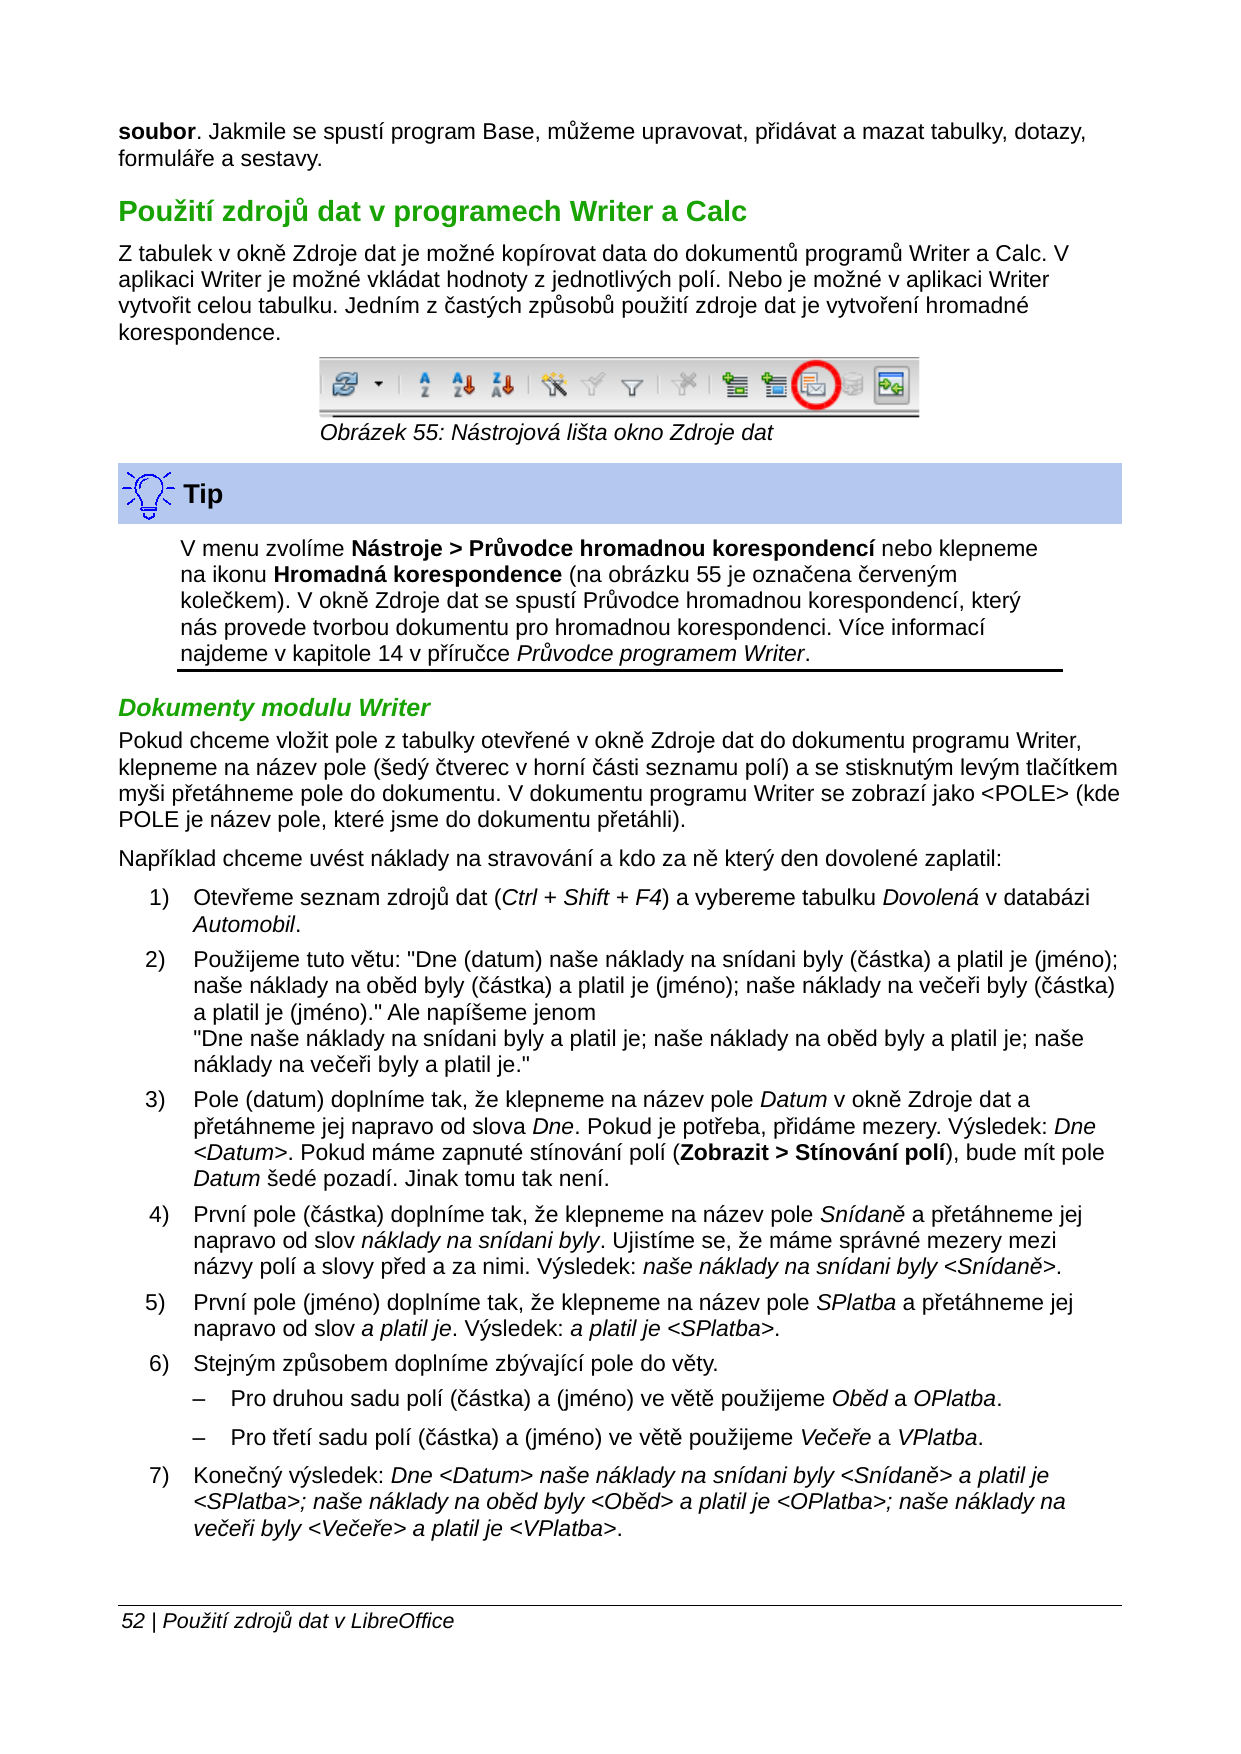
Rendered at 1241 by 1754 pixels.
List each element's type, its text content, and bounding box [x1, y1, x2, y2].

list Otevřeme seznam zdrojů dat (Ctrl + Shift + F4) a vybereme tabulku Dovolená v databázi Automobil. [169, 884, 1122, 937]
list Použijeme tuto větu: "Dne (datum) naše náklady na snídani byly (částka) a platil je (jméno); naše náklady na oběd byly (částka) a platil je (jméno); naše náklady na večeři byly (částka) a platil je (jméno)." Ale napíšeme jenom "Dne naše náklady na snídani byly a platil je; naše náklady na oběd byly a platil je; naše náklady na večeři byly a platil je." [165, 946, 1122, 1077]
list Stejným způsobem doplníme zbývající pole do věty. [169, 1350, 1122, 1376]
subtitle Tip [118, 463, 1122, 524]
list Pro třetí sadu polí (částka) a (jméno) ve větě použijeme Večeře a VPlatba. [192, 1424, 1122, 1450]
list První pole (jméno) doplníme tak, že klepneme na název pole SPlatba a přetáhneme jej napravo od slov a platil je. Výsledek: a platil je <SPlatba>. [165, 1288, 1122, 1341]
text Například chceme uvést náklady na stravování a kdo za ně který den dovolené zaplatil: [118, 845, 1122, 872]
subtitle Dokumenty modulu Writer [118, 693, 1122, 721]
picture [119, 464, 179, 524]
text soubor. Jakmile se spustí program Base, můžeme upravovat, přidávat a mazat tabulky, dotazy, formuláře a sestavy. [118, 118, 1122, 171]
text Z tabulek v okně Zdroje dat je možné kopírovat data do dokumentů programů Writer a Calc. V aplikaci Writer je možné vkládat hodnoty z jednotlivých polí. Nebo je možné v aplikaci Writer vytvořit celou tabulku. Jedním z častých způsobů použití zdroje dat je vytvoření hromadné korespondence. [118, 240, 1122, 345]
picture [319, 357, 921, 419]
text Pokud chceme vložit pole z tabulky otevřené v okně Zdroje dat do dokumentu programu Writer, klepneme na název pole (šedý čtverec v horní části seznamu polí) a se stisknutým levým tlačítkem myši přetáhneme pole do dokumentu. V dokumentu programu Writer se zobrazí jako <POLE> (kde POLE je název pole, které jsme do dokumentu přetáhli). [118, 727, 1122, 833]
list Konečný výsledek: Dne <Datum> naše náklady na snídani byly <Snídaně> a platil je <SPlatba>; naše náklady na oběd byly <Oběd> a platil je <OPlatba>; naše náklady na večeři byly <Večeře> a platil je <VPlatba>. [169, 1462, 1122, 1541]
list První pole (částka) doplníme tak, že klepneme na název pole Snídaně a přetáhneme jej napravo od slov náklady na snídani byly. Ujistíme se, že máme správné mezery mezi názvy polí a slovy před a za nimi. Výsledek: naše náklady na snídani byly <Snídaně>. [169, 1201, 1122, 1280]
list Pro druhou sadu polí (částka) a (jméno) ve větě použijeme Oběd a OPlatba. [192, 1385, 1122, 1412]
list Pole (datum) doplníme tak, že klepneme na název pole Datum v okně Zdroje dat a přetáhneme jej napravo od slova Dne. Pokud je potřeba, přidáme mezery. Výsledek: Dne <Datum>. Pokud máme zapnuté stínování polí (Zobrazit > Stínování polí), bude mít pole Datum šedé pozadí. Jinak tomu tak není. [165, 1086, 1122, 1192]
subtitle Použití zdrojů dat v programech Writer a Calc [118, 194, 1122, 228]
text V menu zvolíme Nástroje > Průvodce hromadnou korespondencí nebo klepneme na ikonu Hromadná korespondence (na obrázku 55 je označena červeným kolečkem). V okně Zdroje dat se spustí Průvodce hromadnou korespondencí, který nás provede tvorbou dokumentu pro hromadnou korespondenci. Více informací najdeme v kapitole 14 v příručce Průvodce programem Writer. [177, 532, 1063, 669]
text Obrázek 55: Nástrojová lišta okno Zdroje dat [319, 419, 921, 445]
